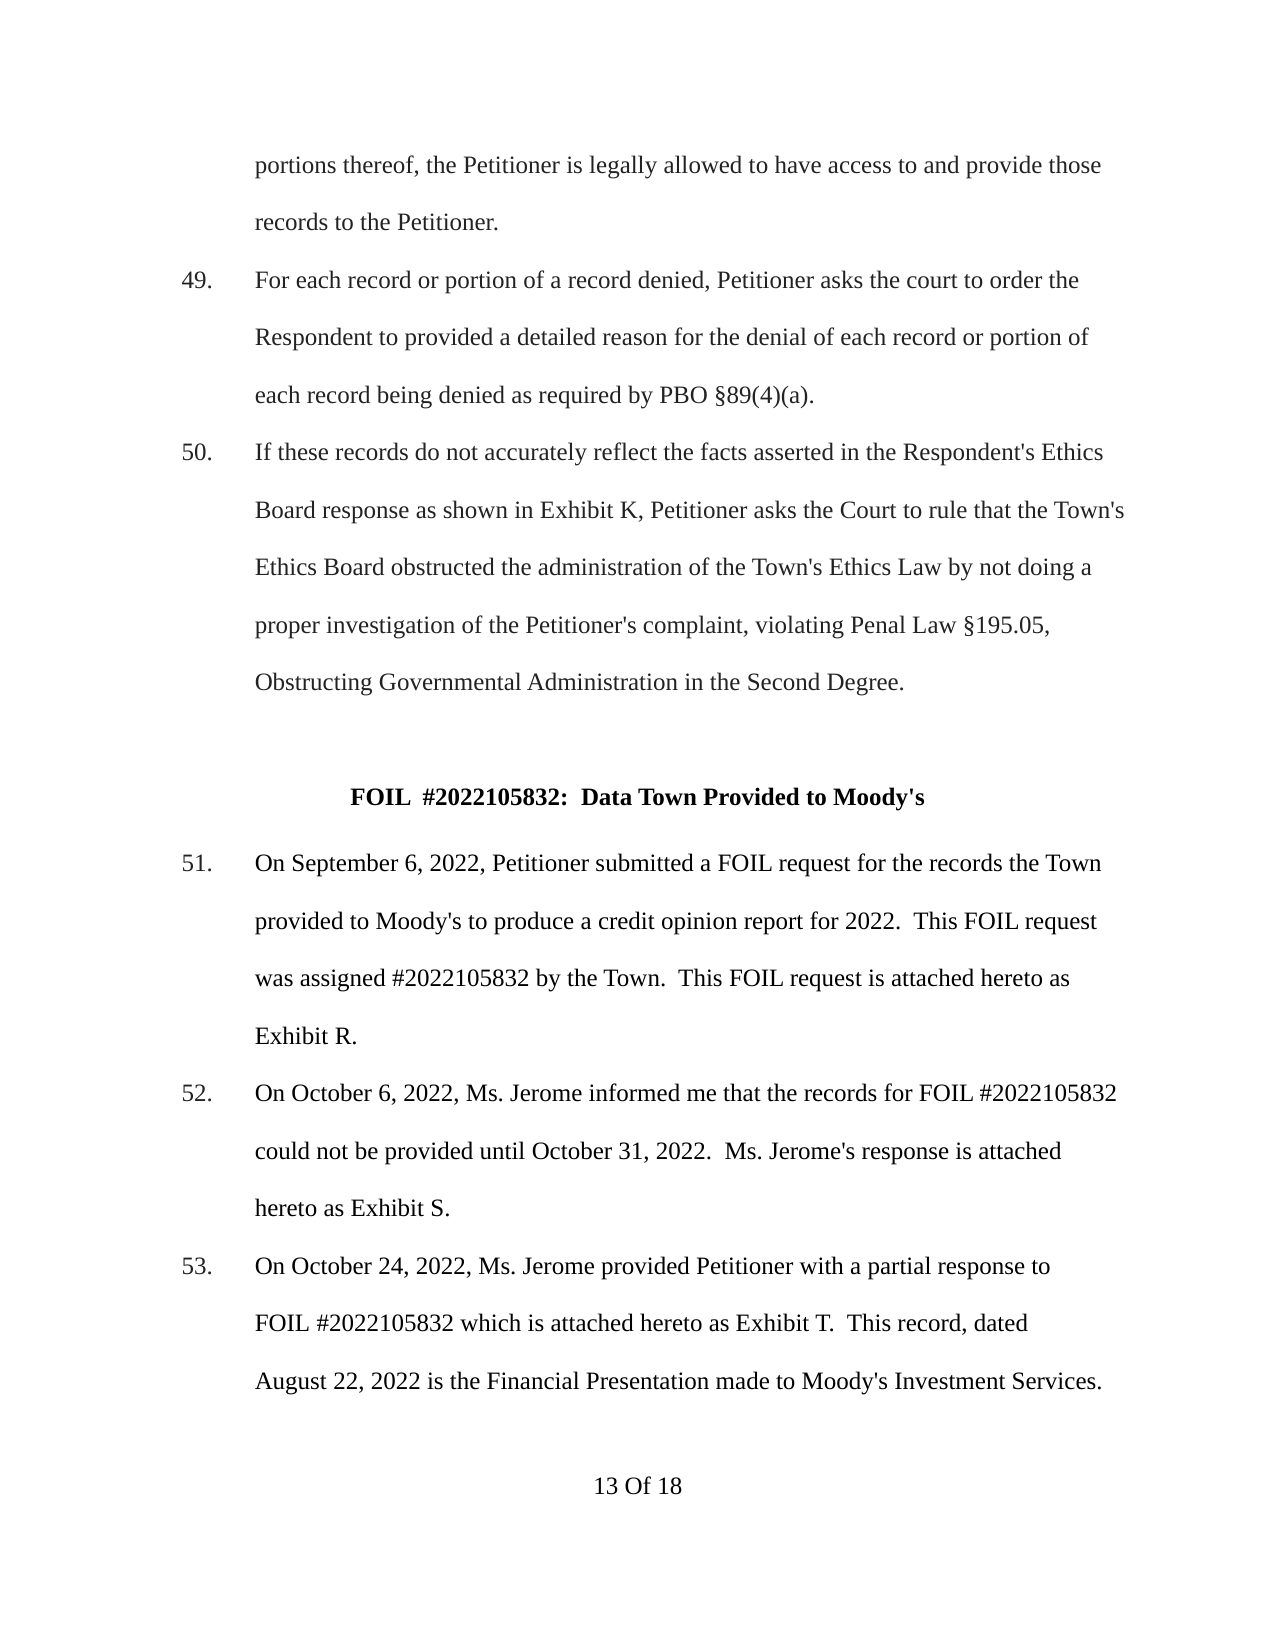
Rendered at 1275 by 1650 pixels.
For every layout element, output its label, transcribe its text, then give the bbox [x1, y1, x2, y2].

list portions thereof, the Petitioner is legally allowed to have access to and provide those records to the Petitioner. [181, 150, 1125, 236]
list For each record or portion of a record denied, Petitioner asks the court to order the Respondent to provided a detailed reason for the denial of each record or portion of each record being denied as required by PBO §89(4)(a). [181, 265, 1125, 409]
list If these records do not accurately reflect the facts asserted in the Respondent's Ethics Board response as shown in Exhibit K, Petitioner asks the Court to rule that the Town's Ethics Board obstructed the administration of the Town's Ethics Law by not doing a proper investigation of the Petitioner's complaint, violating Penal Law §195.05, Obstructing Governmental Administration in the Second Degree. [181, 437, 1125, 696]
list On October 6, 2022, Ms. Jerome informed me that the records for FOIL #2022105832 could not be provided until October 31, 2022. Ms. Jerome's response is attached hereto as Exhibit S. [181, 1078, 1125, 1222]
list FOIL #2022105832: Data Town Provided to Moody's [150, 782, 1125, 844]
list On September 6, 2022, Petitioner submitted a FOIL request for the records the Town provided to Moody's to produce a credit opinion report for 2022. This FOIL request was assigned #2022105832 by the Town. This FOIL request is attached hereto as Exhibit R. [181, 848, 1125, 1050]
list On October 24, 2022, Ms. Jerome provided Petitioner with a partial response to FOIL #2022105832 which is attached hereto as Exhibit T. This record, dated August 22, 2022 is the Financial Presentation made to Moody's Investment Services. [181, 1251, 1125, 1395]
